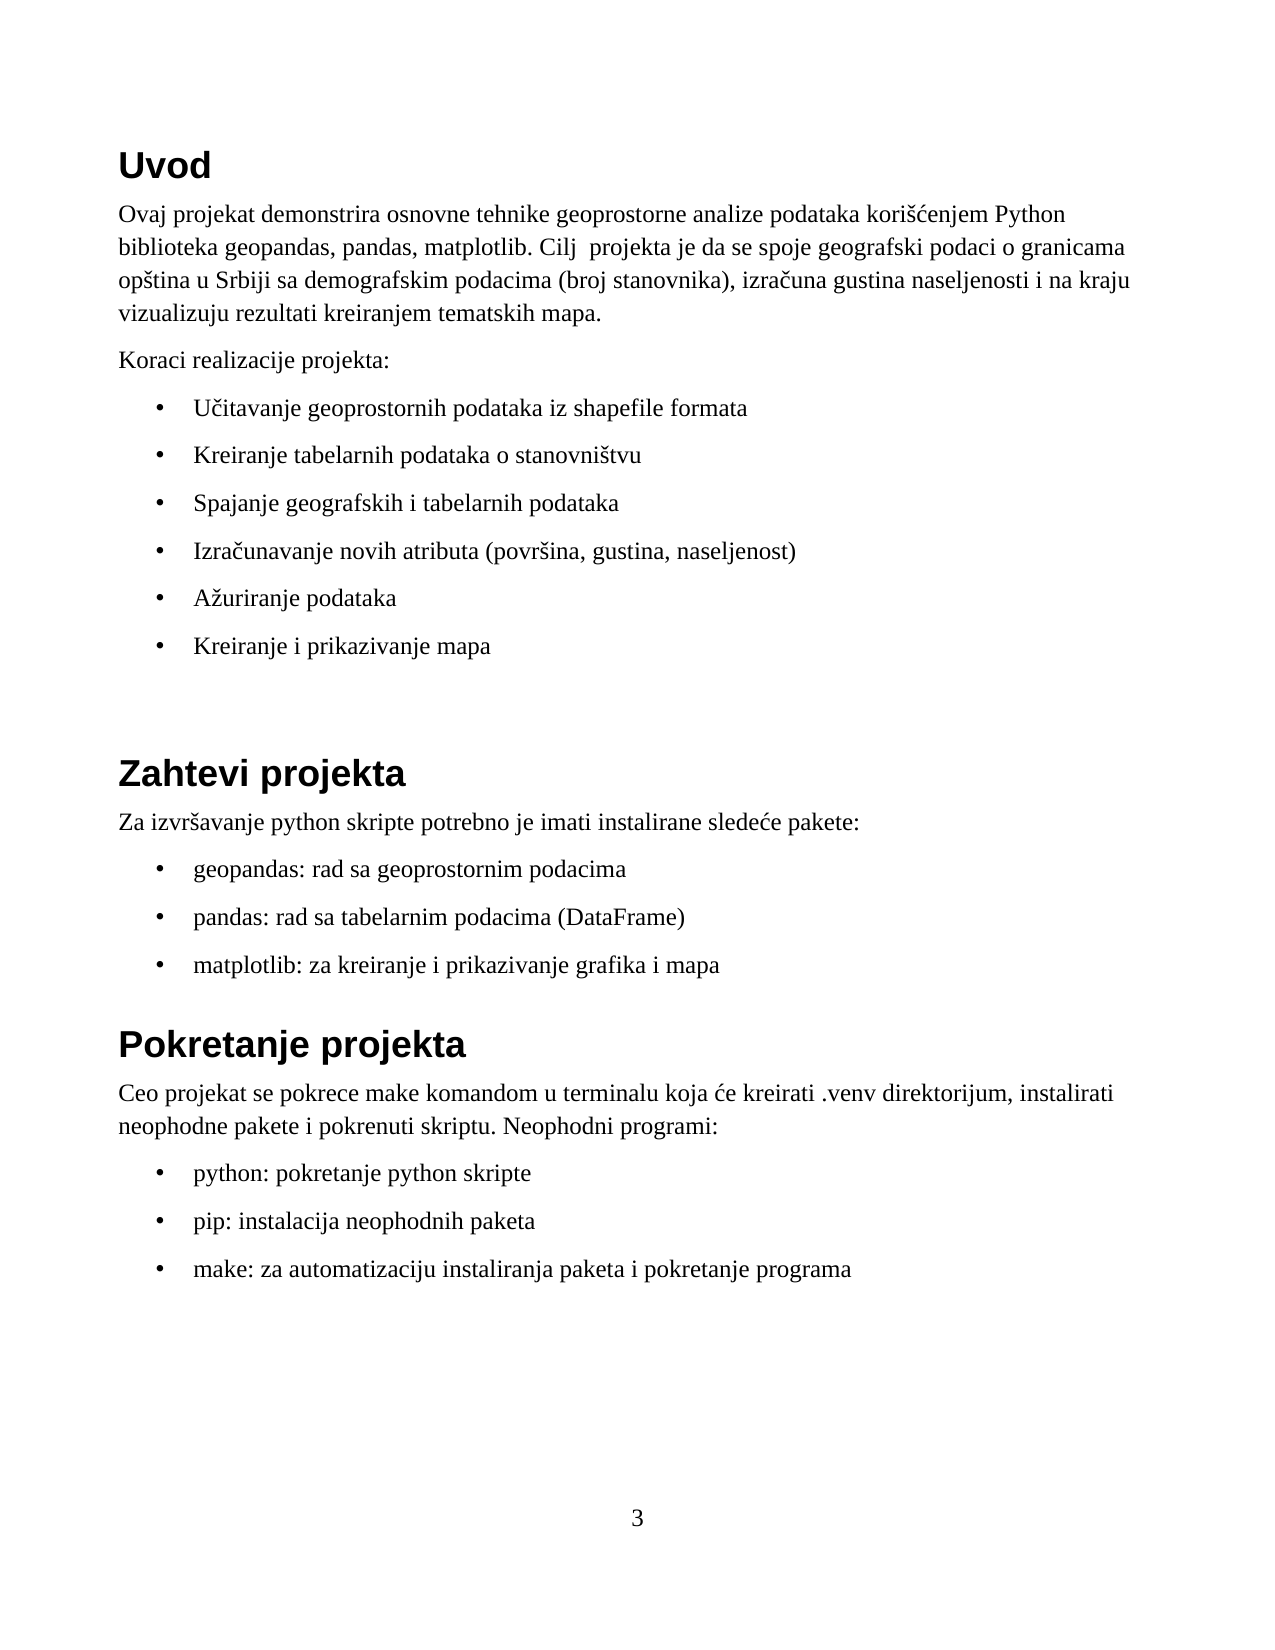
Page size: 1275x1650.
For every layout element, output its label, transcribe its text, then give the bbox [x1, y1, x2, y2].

list geopandas: rad sa geoprostornim podacima [156, 854, 1157, 883]
list Spajanje geografskih i tabelarnih podataka [156, 488, 1157, 517]
list make: za automatizaciju instaliranja paketa i pokretanje programa [156, 1254, 1157, 1282]
text Koraci realizacije projekta: [118, 345, 1157, 374]
list Izračunavanje novih atributa (površina, gustina, naseljenost) [156, 536, 1157, 564]
subtitle Zahtevi projekta [118, 751, 1157, 794]
list matplotlib: za kreiranje i prikazivanje grafika i mapa [156, 950, 1157, 978]
subtitle Pokretanje projekta [118, 1022, 1157, 1065]
list Kreiranje tabelarnih podataka o stanovništvu [156, 441, 1157, 469]
text Ceo projekat se pokrece make komandom u terminalu koja će kreirati .venv direktorijum, instalirati neophodne pakete i pokrenuti skriptu. Neophodni programi: [118, 1078, 1157, 1140]
list Učitavanje geoprostornih podataka iz shapefile formata [156, 393, 1157, 422]
list Kreiranje i prikazivanje mapa [156, 631, 1157, 660]
list python: pokretanje python skripte [156, 1158, 1157, 1187]
text Za izvršavanje python skripte potrebno je imati instalirane sledeće pakete: [118, 807, 1157, 836]
text Ovaj projekat demonstrira osnovne tehnike geoprostorne analize podataka korišćenjem Python biblioteka geopandas, pandas, matplotlib. Cilj projekta je da se spoje geografski podaci o granicama opština u Srbiji sa demografskim podacima (broj stanovnika), izračuna gustina naseljenosti i na kraju vizualizuju rezultati kreiranjem tematskih mapa. [118, 199, 1157, 327]
subtitle Uvod [118, 143, 1157, 186]
list pandas: rad sa tabelarnim podacima (DataFrame) [156, 902, 1157, 931]
list Ažuriranje podataka [156, 583, 1157, 612]
list pip: instalacija neophodnih paketa [156, 1206, 1157, 1235]
